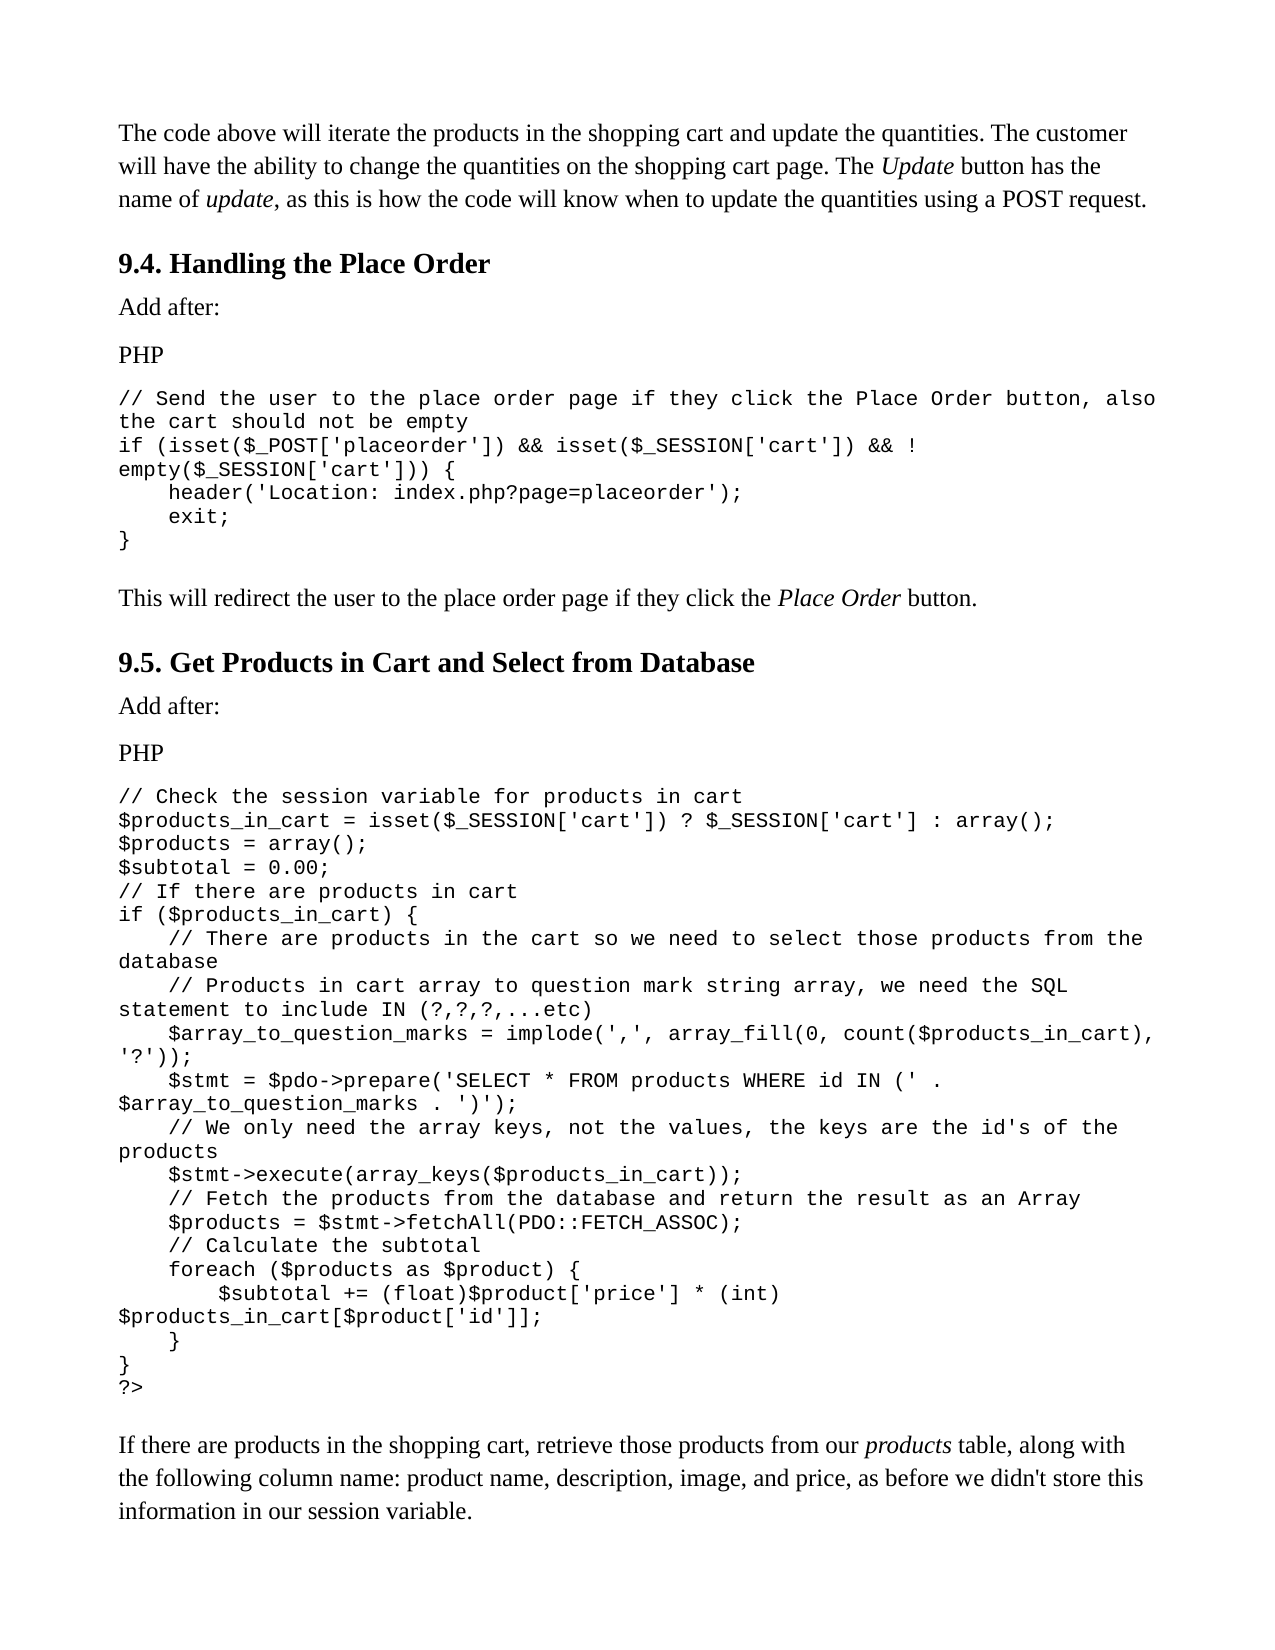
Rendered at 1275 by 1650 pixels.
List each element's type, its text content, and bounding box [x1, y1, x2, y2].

text exit; [118, 506, 1157, 529]
text foreach ($products as $product) { [118, 1259, 1157, 1283]
text Add after: [118, 292, 1157, 321]
text The code above will iterate the products in the shopping cart and update the quantities. The customer will have the ability to change the quantities on the shopping cart page. The Update button has the name of update, as this is how the code will know when to update the quantities using a POST request. [118, 118, 1157, 213]
text $products = array(); [118, 833, 1157, 857]
subtitle 9.5. Get Products in Cart and Select from Database [118, 645, 1157, 678]
text // Products in cart array to question mark string array, we need the SQL statement to include IN (?,?,?,...etc) [118, 975, 1157, 1022]
text ?> [118, 1377, 1157, 1401]
text if ($products_in_cart) { [118, 904, 1157, 928]
text // Check the session variable for products in cart [118, 786, 1157, 810]
text // Send the user to the place order page if they click the Place Order button, also the cart should not be empty [118, 388, 1157, 435]
text // We only need the array keys, not the values, the keys are the id's of the products [118, 1117, 1157, 1164]
text // There are products in the cart so we need to select those products from the database [118, 928, 1157, 975]
text // Fetch the products from the database and return the result as an Array [118, 1188, 1157, 1212]
text // Calculate the subtotal [118, 1235, 1157, 1259]
text $stmt = $pdo->prepare('SELECT * FROM products WHERE id IN (' . $array_to_question_marks . ')'); [118, 1070, 1157, 1117]
text Add after: [118, 691, 1157, 719]
text This will redirect the user to the place order page if they click the Place Order button. [118, 583, 1157, 611]
text header('Location: index.php?page=placeorder'); [118, 482, 1157, 506]
text $array_to_question_marks = implode(',', array_fill(0, count($products_in_cart), '?')); [118, 1022, 1157, 1070]
text if (isset($_POST['placeorder']) && isset($_SESSION['cart']) && !empty($_SESSION['cart'])) { [118, 435, 1157, 482]
text $products = $stmt->fetchAll(PDO::FETCH_ASSOC); [118, 1212, 1157, 1235]
text $products_in_cart = isset($_SESSION['cart']) ? $_SESSION['cart'] : array(); [118, 810, 1157, 833]
text } [118, 1353, 1157, 1377]
text } [118, 1330, 1157, 1353]
text } [118, 529, 1157, 553]
text PHP [118, 340, 1157, 369]
text PHP [118, 738, 1157, 767]
text $subtotal += (float)$product['price'] * (int)$products_in_cart[$product['id']]; [118, 1283, 1157, 1330]
text $stmt->execute(array_keys($products_in_cart)); [118, 1164, 1157, 1188]
text If there are products in the shopping cart, retrieve those products from our products table, along with the following column name: product name, description, image, and price, as before we didn't store this information in our session variable. [118, 1430, 1157, 1525]
text $subtotal = 0.00; [118, 857, 1157, 881]
text // If there are products in cart [118, 881, 1157, 904]
subtitle 9.4. Handling the Place Order [118, 246, 1157, 280]
